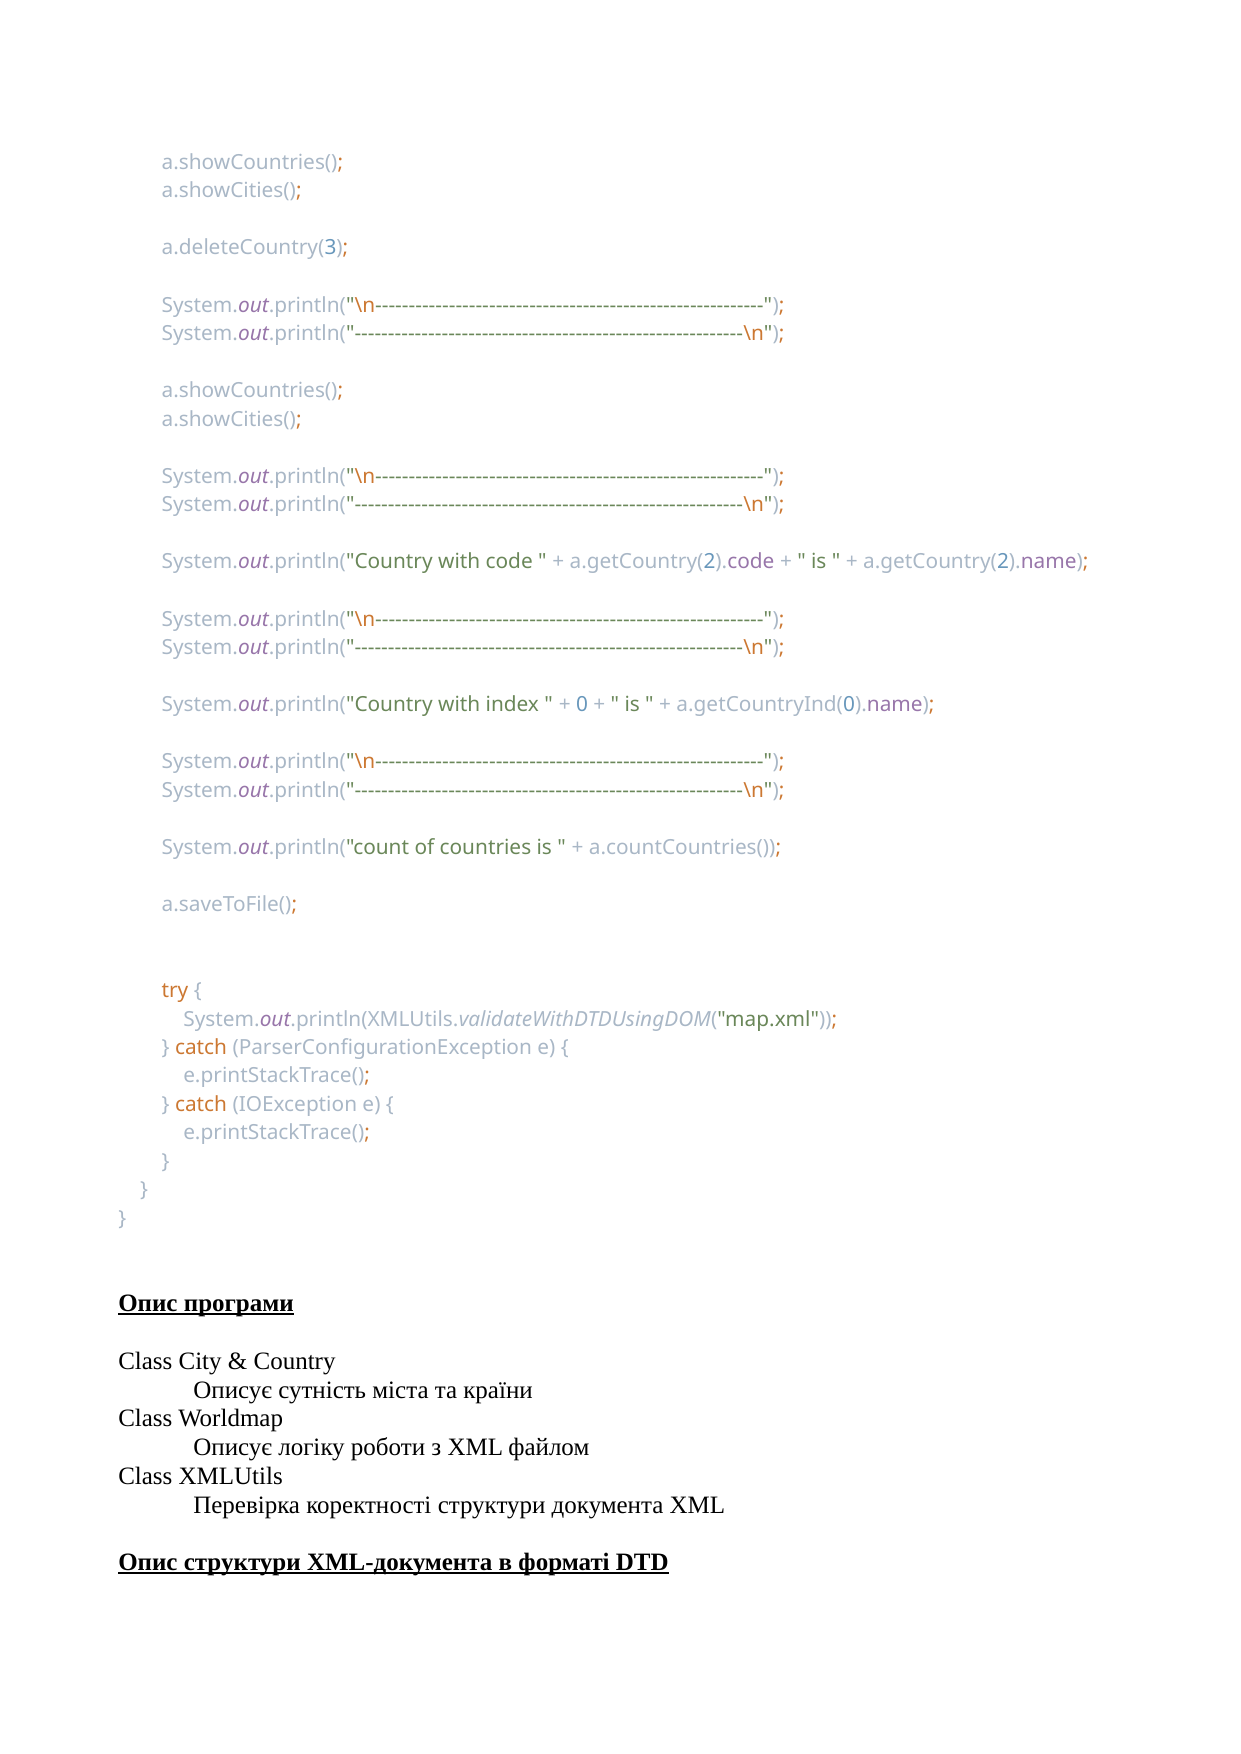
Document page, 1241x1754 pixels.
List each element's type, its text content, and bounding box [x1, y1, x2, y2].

text Class Worldmap [118, 1403, 1122, 1432]
text Перевірка коректності структури документа XML [118, 1490, 1122, 1518]
text Описує логіку роботи з XML файлом [118, 1432, 1122, 1461]
text Опис програми [118, 1288, 1122, 1317]
text Описує сутність міста та країни [118, 1375, 1122, 1403]
text Опис структури XML-документа в форматі DTD [118, 1547, 1122, 1576]
text a.showCountries(); a.showCities(); a.deleteCountry(3); System.out.println("\n----------------------------------------------------------"); System.out.println("----------------------------------------------------------\n"); a.showCountries(); a.showCities(); System.out.println("\n----------------------------------------------------------"); System.out.println("----------------------------------------------------------\n"); System.out.println("Country with code " + a.getCountry(2).code + " is " + a.getCountry(2).name); System.out.println("\n----------------------------------------------------------"); System.out.println("----------------------------------------------------------\n"); System.out.println("Country with index " + 0 + " is " + a.getCountryInd(0).name); System.out.println("\n----------------------------------------------------------"); System.out.println("----------------------------------------------------------\n"); System.out.println("count of countries is " + a.countCountries()); a.saveToFile(); try { System.out.println(XMLUtils.validateWithDTDUsingDOM("map.xml")); } catch (ParserConfigurationException e) { e.printStackTrace(); } catch (IOException e) { e.printStackTrace(); } } } [118, 118, 1122, 1231]
text Class City & Country [118, 1346, 1122, 1375]
text Class XMLUtils [118, 1461, 1122, 1490]
